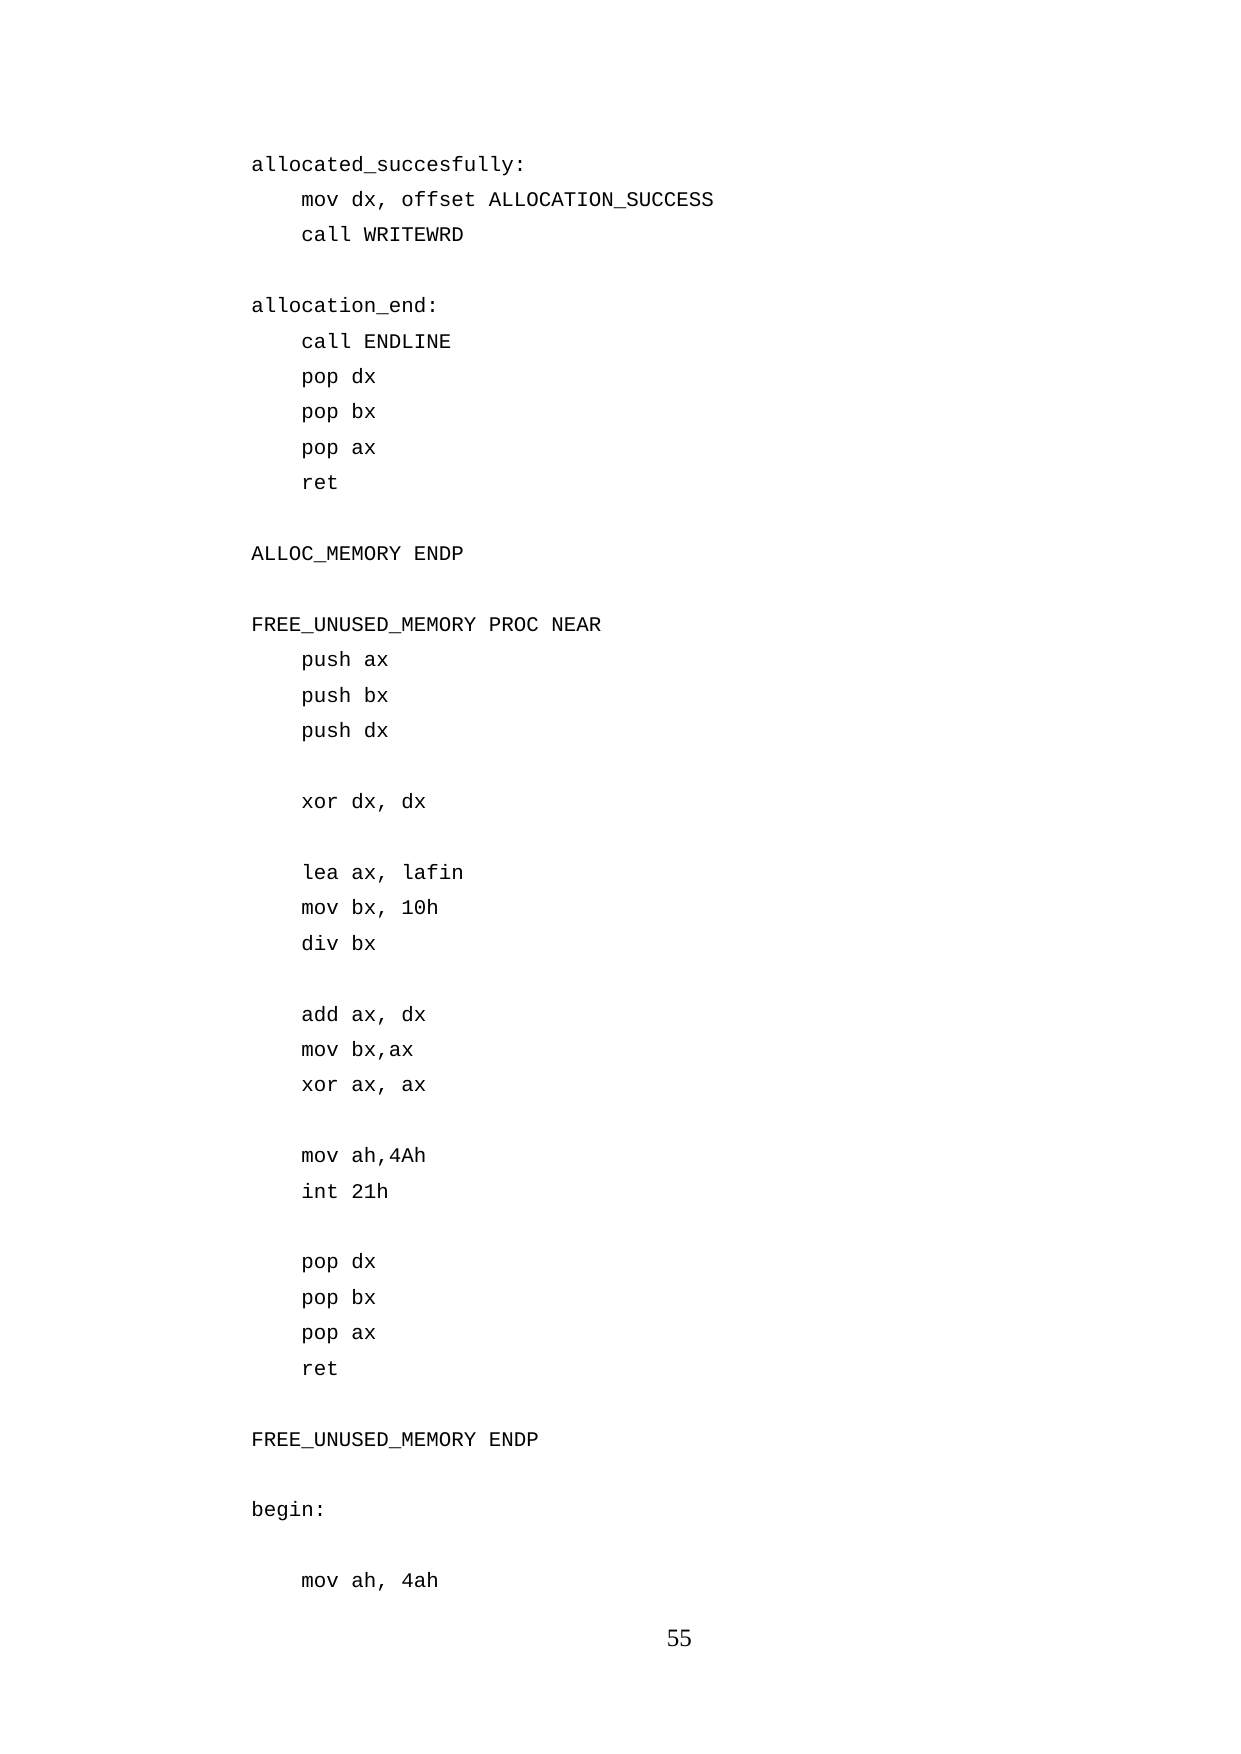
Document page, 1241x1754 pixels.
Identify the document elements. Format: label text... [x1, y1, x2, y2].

text mov bx, 10h [177, 897, 1181, 921]
text push ax [177, 649, 1181, 673]
text push dx [177, 720, 1181, 744]
text allocated_succesfully: [177, 153, 1181, 177]
text FREE_UNUSED_MEMORY PROC NEAR [177, 614, 1181, 638]
text push bx [177, 685, 1181, 708]
text mov dx, offset ALLOCATION_SUCCESS [177, 189, 1181, 213]
text FREE_UNUSED_MEMORY ENDP [177, 1428, 1181, 1452]
text begin: [177, 1499, 1181, 1523]
text pop bx [177, 1287, 1181, 1311]
text mov bx,ax [177, 1039, 1181, 1063]
text mov ah,4Ah [177, 1145, 1181, 1169]
text int 21h [177, 1181, 1181, 1204]
text pop ax [177, 437, 1181, 461]
text add ax, dx [177, 1003, 1181, 1027]
text pop dx [177, 1251, 1181, 1275]
text ret [177, 472, 1181, 496]
text allocation_end: [177, 295, 1181, 319]
text ALLOC_MEMORY ENDP [177, 543, 1181, 567]
text div bx [177, 933, 1181, 956]
text call ENDLINE [177, 331, 1181, 354]
text pop dx [177, 366, 1181, 390]
text mov ah, 4ah [177, 1570, 1181, 1594]
text xor ax, ax [177, 1074, 1181, 1098]
text call WRITEWRD [177, 224, 1181, 248]
text pop ax [177, 1322, 1181, 1346]
text pop bx [177, 401, 1181, 425]
text lea ax, lafin [177, 862, 1181, 886]
text ret [177, 1358, 1181, 1381]
text xor dx, dx [177, 791, 1181, 815]
